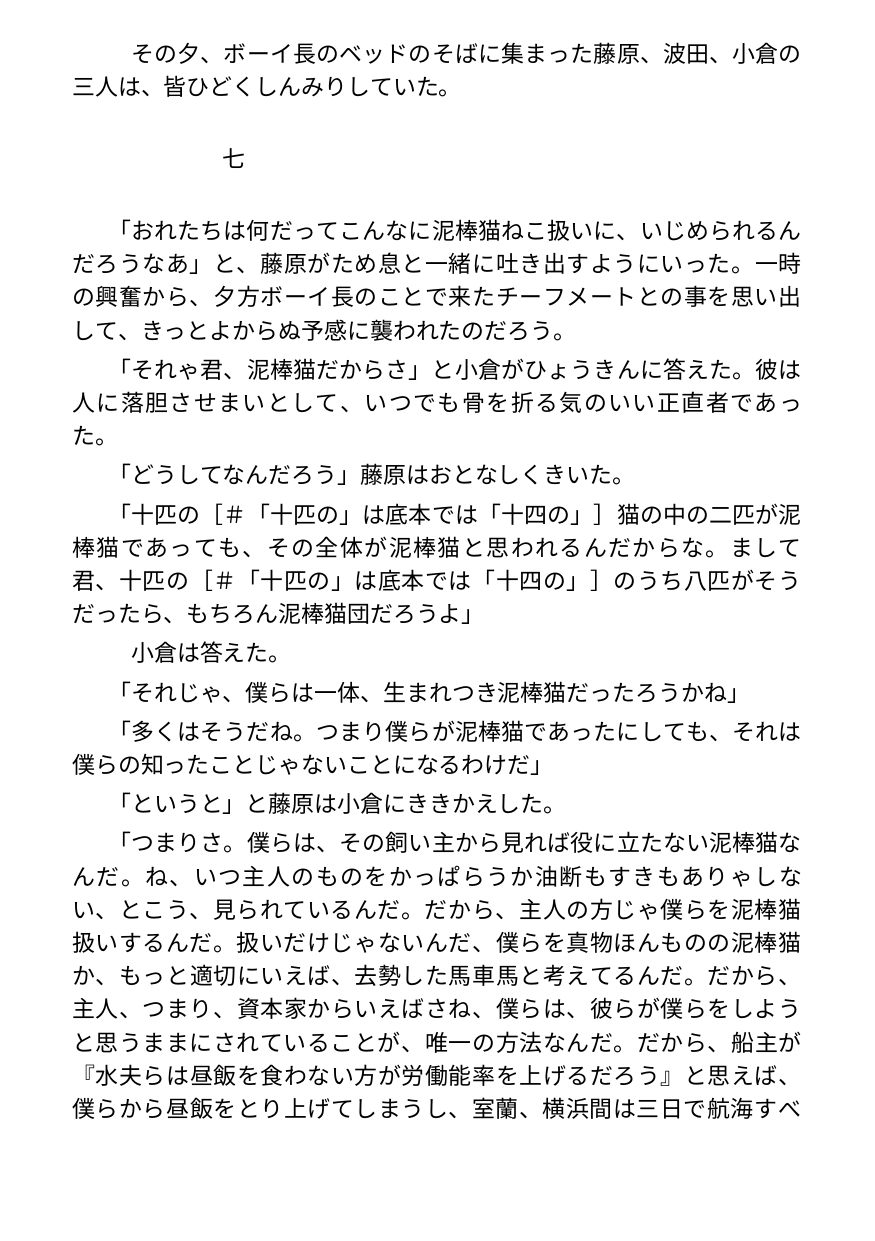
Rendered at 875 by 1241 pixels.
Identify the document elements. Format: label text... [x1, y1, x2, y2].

text その夕、ボーイ長のベッドのそばに集まった藤原、波田、小倉の三人は、皆ひどくしんみりしていた。 [72, 36, 802, 102]
text 「おれたちは何だってこんなに泥棒猫ねこ扱いに、いじめられるんだろうなあ」と、藤原がため息と一緒に吐き出すようにいった。一時の興奮から、夕方ボーイ長のことで来たチーフメートとの事を思い出して、きっとよからぬ予感に襲われたのだろう。 [72, 213, 802, 346]
text 「それゃ君、泥棒猫だからさ」と小倉がひょうきんに答えた。彼は人に落胆させまいとして、いつでも骨を折る気のいい正直者であった。 [72, 352, 802, 451]
text 「それじゃ、僕らは一体、生まれつき泥棒猫だったろうかね」 [72, 674, 802, 708]
text 七 [72, 141, 802, 174]
text 「十匹の［＃「十匹の」は底本では「十四の」］猫の中の二匹が泥棒猫であっても、その全体が泥棒猫と思われるんだからな。まして君、十匹の［＃「十匹の」は底本では「十四の」］のうち八匹がそうだったら、もちろん泥棒猫団だろうよ」 [72, 496, 802, 629]
text 「というと」と藤原は小倉にききかえした。 [72, 786, 802, 819]
text 「つまりさ。僕らは、その飼い主から見れば役に立たない泥棒猫なんだ。ね、いつ主人のものをかっぱらうか油断もすきもありゃしない、とこう、見られているんだ。だから、主人の方じゃ僕らを泥棒猫扱いするんだ。扱いだけじゃないんだ、僕らを真物ほんものの泥棒猫か、もっと適切にいえば、去勢した馬車馬と考えてるんだ。だから、主人、つまり、資本家からいえばさね、僕らは、彼らが僕らをしようと思うままにされていることが、唯一の方法なんだ。だから、船主が『水夫らは昼飯を食わない方が労働能率を上げるだろう』と思えば、僕らから昼飯をとり上げてしまうし、室蘭、横浜間は三日で航海すべ [72, 825, 802, 1124]
text 「多くはそうだね。つまり僕らが泥棒猫であったにしても、それは僕らの知ったことじゃないことになるわけだ」 [72, 714, 802, 780]
text 小倉は答えた。 [72, 635, 802, 668]
text 「どうしてなんだろう」藤原はおとなしくきいた。 [72, 457, 802, 491]
